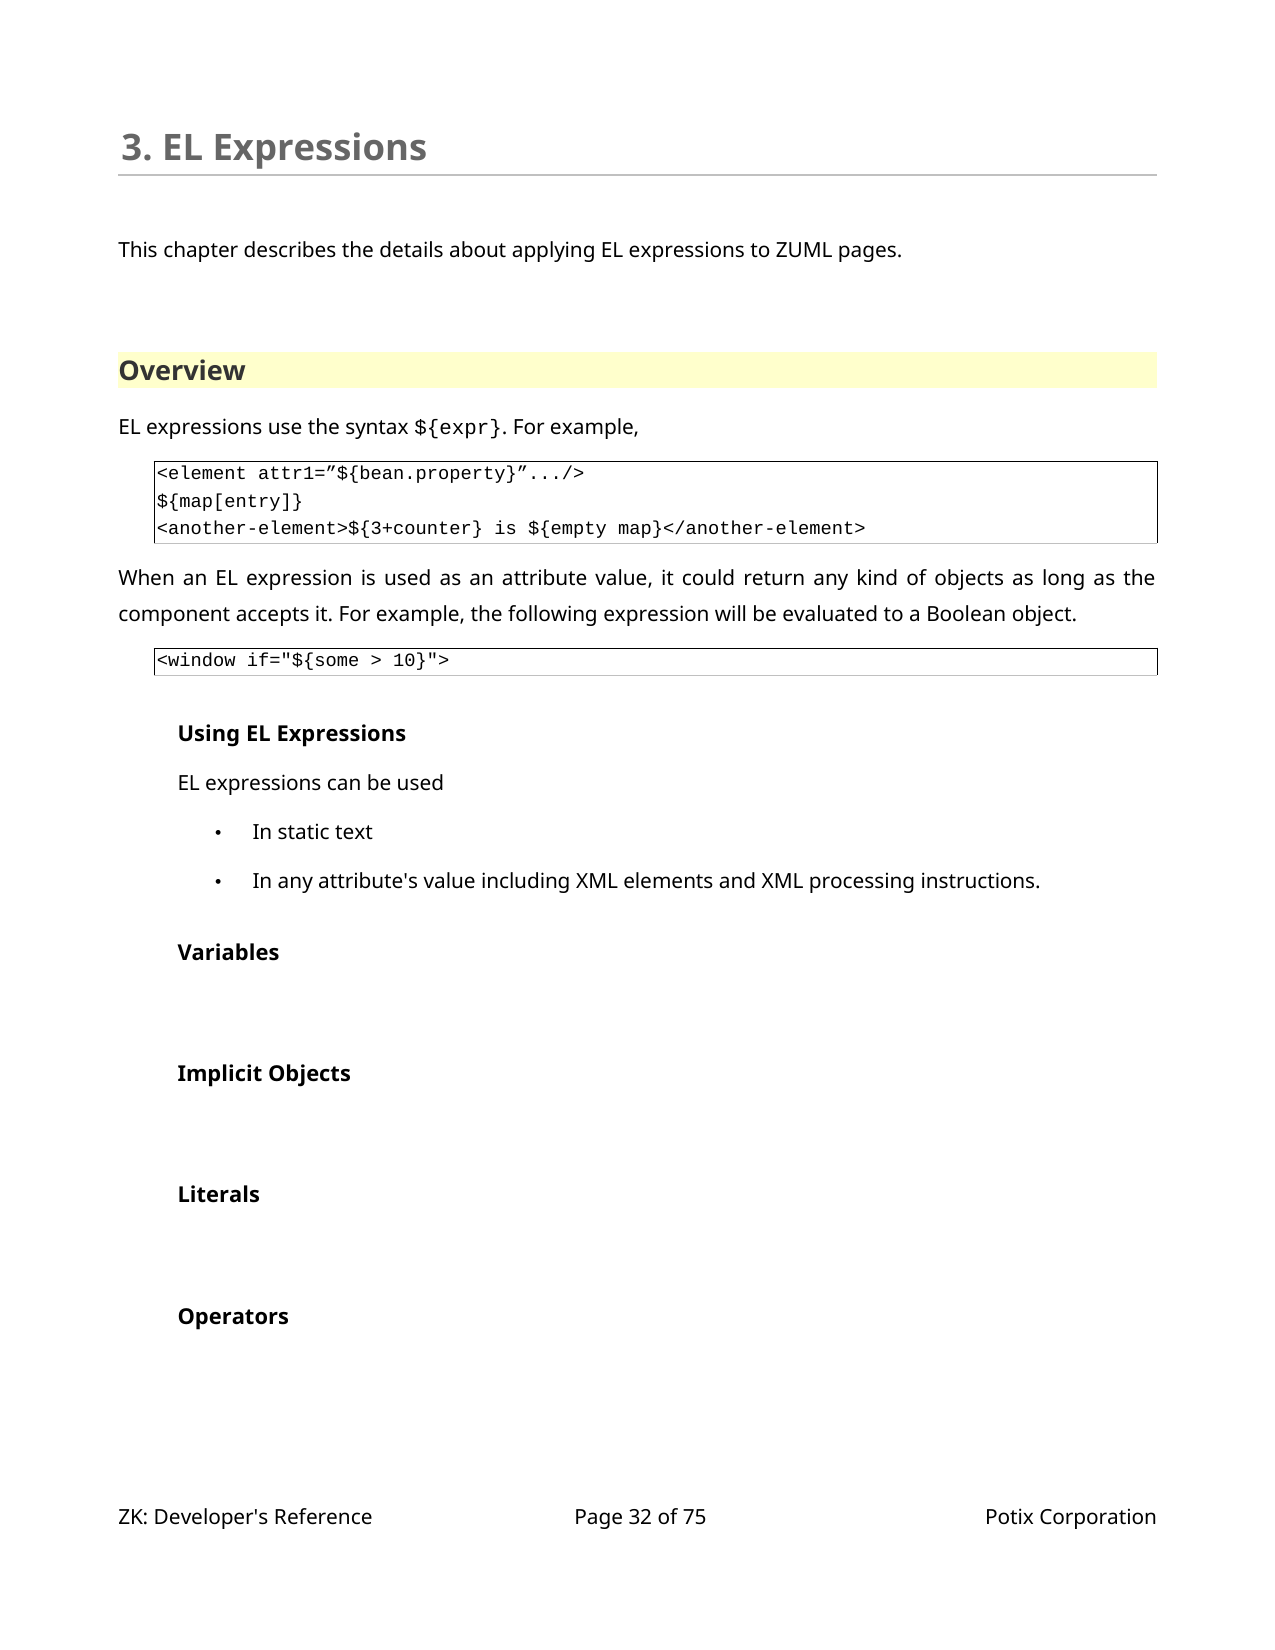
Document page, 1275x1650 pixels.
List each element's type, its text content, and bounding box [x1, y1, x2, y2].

subtitle Using EL Expressions [177, 717, 1157, 747]
text ${map[entry]} [155, 488, 1157, 513]
subtitle Operators [177, 1301, 1157, 1331]
list In any attribute's value including XML elements and XML processing instructions. [215, 866, 1157, 894]
subtitle Literals [177, 1179, 1157, 1209]
list In static text [215, 817, 1157, 845]
text EL expressions use the syntax ${expr}. For example, [118, 412, 1157, 441]
text EL expressions can be used [177, 768, 1157, 796]
subtitle Overview [118, 352, 1157, 388]
text <element attr1=”${bean.property}”.../> [155, 462, 1157, 486]
subtitle Variables [177, 936, 1157, 966]
subtitle 3. EL Expressions [118, 118, 1157, 174]
text This chapter describes the details about applying EL expressions to ZUML pages. [118, 235, 1157, 263]
text <window if="${some > 10}"> [155, 649, 1157, 675]
text <another-element>${3+counter} is ${empty map}</another-element> [155, 516, 1157, 543]
subtitle Implicit Objects [177, 1058, 1157, 1088]
text When an EL expression is used as an attribute value, it could return any kind of objects as long as the component accepts it. For example, the following expression will be evaluated to a Boolean object. [118, 563, 1157, 627]
